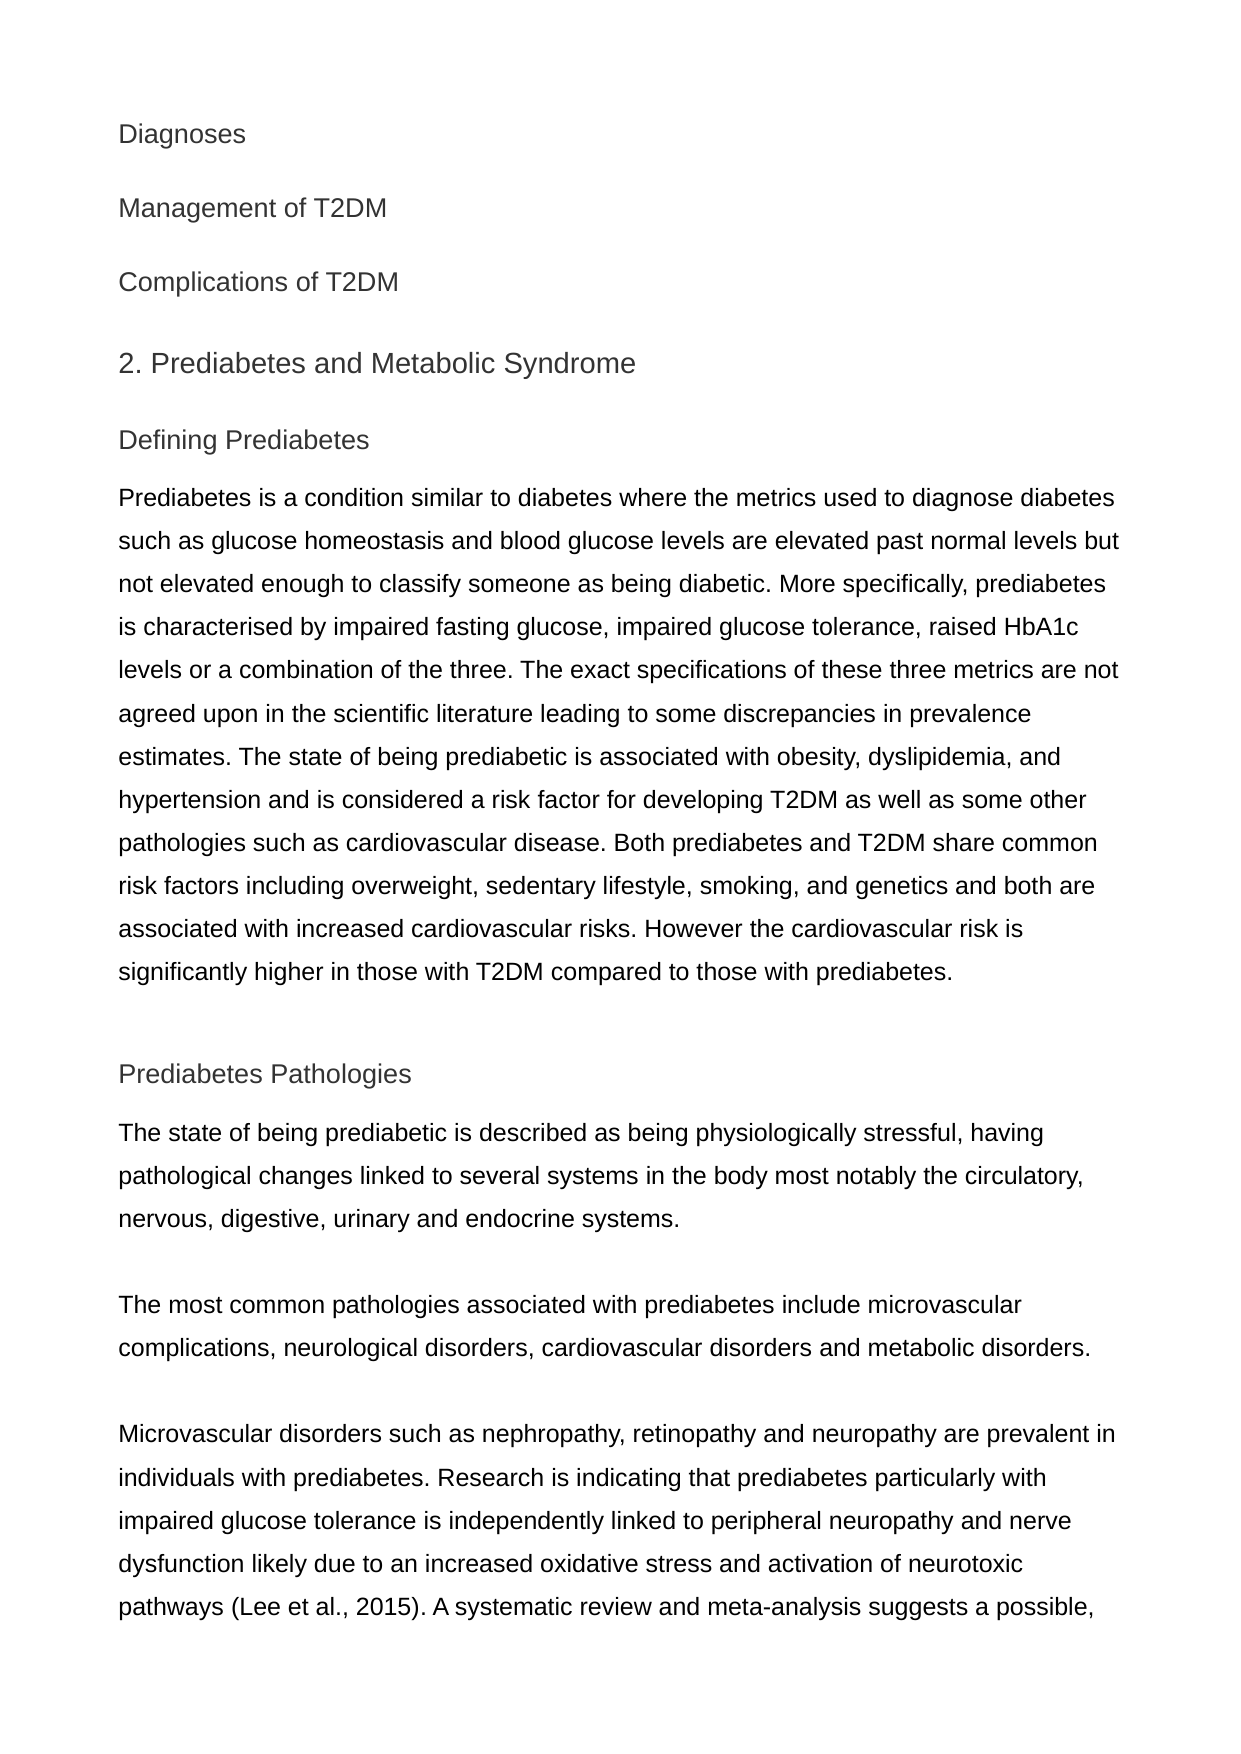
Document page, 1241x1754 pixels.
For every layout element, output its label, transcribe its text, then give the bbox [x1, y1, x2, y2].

subtitle Complications of T2DM [118, 266, 1122, 297]
text Prediabetes is a condition similar to diabetes where the metrics used to diagnose diabetes such as glucose homeostasis and blood glucose levels are elevated past normal levels but not elevated enough to classify someone as being diabetic. More specifically, prediabetes is characterised by impaired fasting glucose, impaired glucose tolerance, raised HbA1c levels or a combination of the three. The exact specifications of these three metrics are not agreed upon in the scientific literature leading to some discrepancies in prevalence estimates. The state of being prediabetic is associated with obesity, dyslipidemia, and hypertension and is considered a risk factor for developing T2DM as well as some other pathologies such as cardiovascular disease. Both prediabetes and T2DM share common risk factors including overweight, sedentary lifestyle, smoking, and genetics and both are associated with increased cardiovascular risks. However the cardiovascular risk is significantly higher in those with T2DM compared to those with prediabetes. [118, 483, 1122, 986]
text The state of being prediabetic is described as being physiologically stressful, having pathological changes linked to several systems in the body most notably the circulatory, nervous, digestive, urinary and endocrine systems. [118, 1118, 1122, 1233]
subtitle Prediabetes Pathologies [118, 1058, 1122, 1089]
text The most common pathologies associated with prediabetes include microvascular complications, neurological disorders, cardiovascular disorders and metabolic disorders. [118, 1290, 1122, 1362]
subtitle Diagnoses [118, 118, 1122, 149]
subtitle Defining Prediabetes [118, 424, 1122, 455]
subtitle 2. Prediabetes and Metabolic Syndrome [118, 346, 1122, 380]
text Microvascular disorders such as nephropathy, retinopathy and neuropathy are prevalent in individuals with prediabetes. Research is indicating that prediabetes particularly with impaired glucose tolerance is independently linked to peripheral neuropathy and nerve dysfunction likely due to an increased oxidative stress and activation of neurotoxic pathways (Lee et al., 2015). A systematic review and meta-analysis suggests a possible, [118, 1419, 1122, 1621]
subtitle Management of T2DM [118, 192, 1122, 223]
